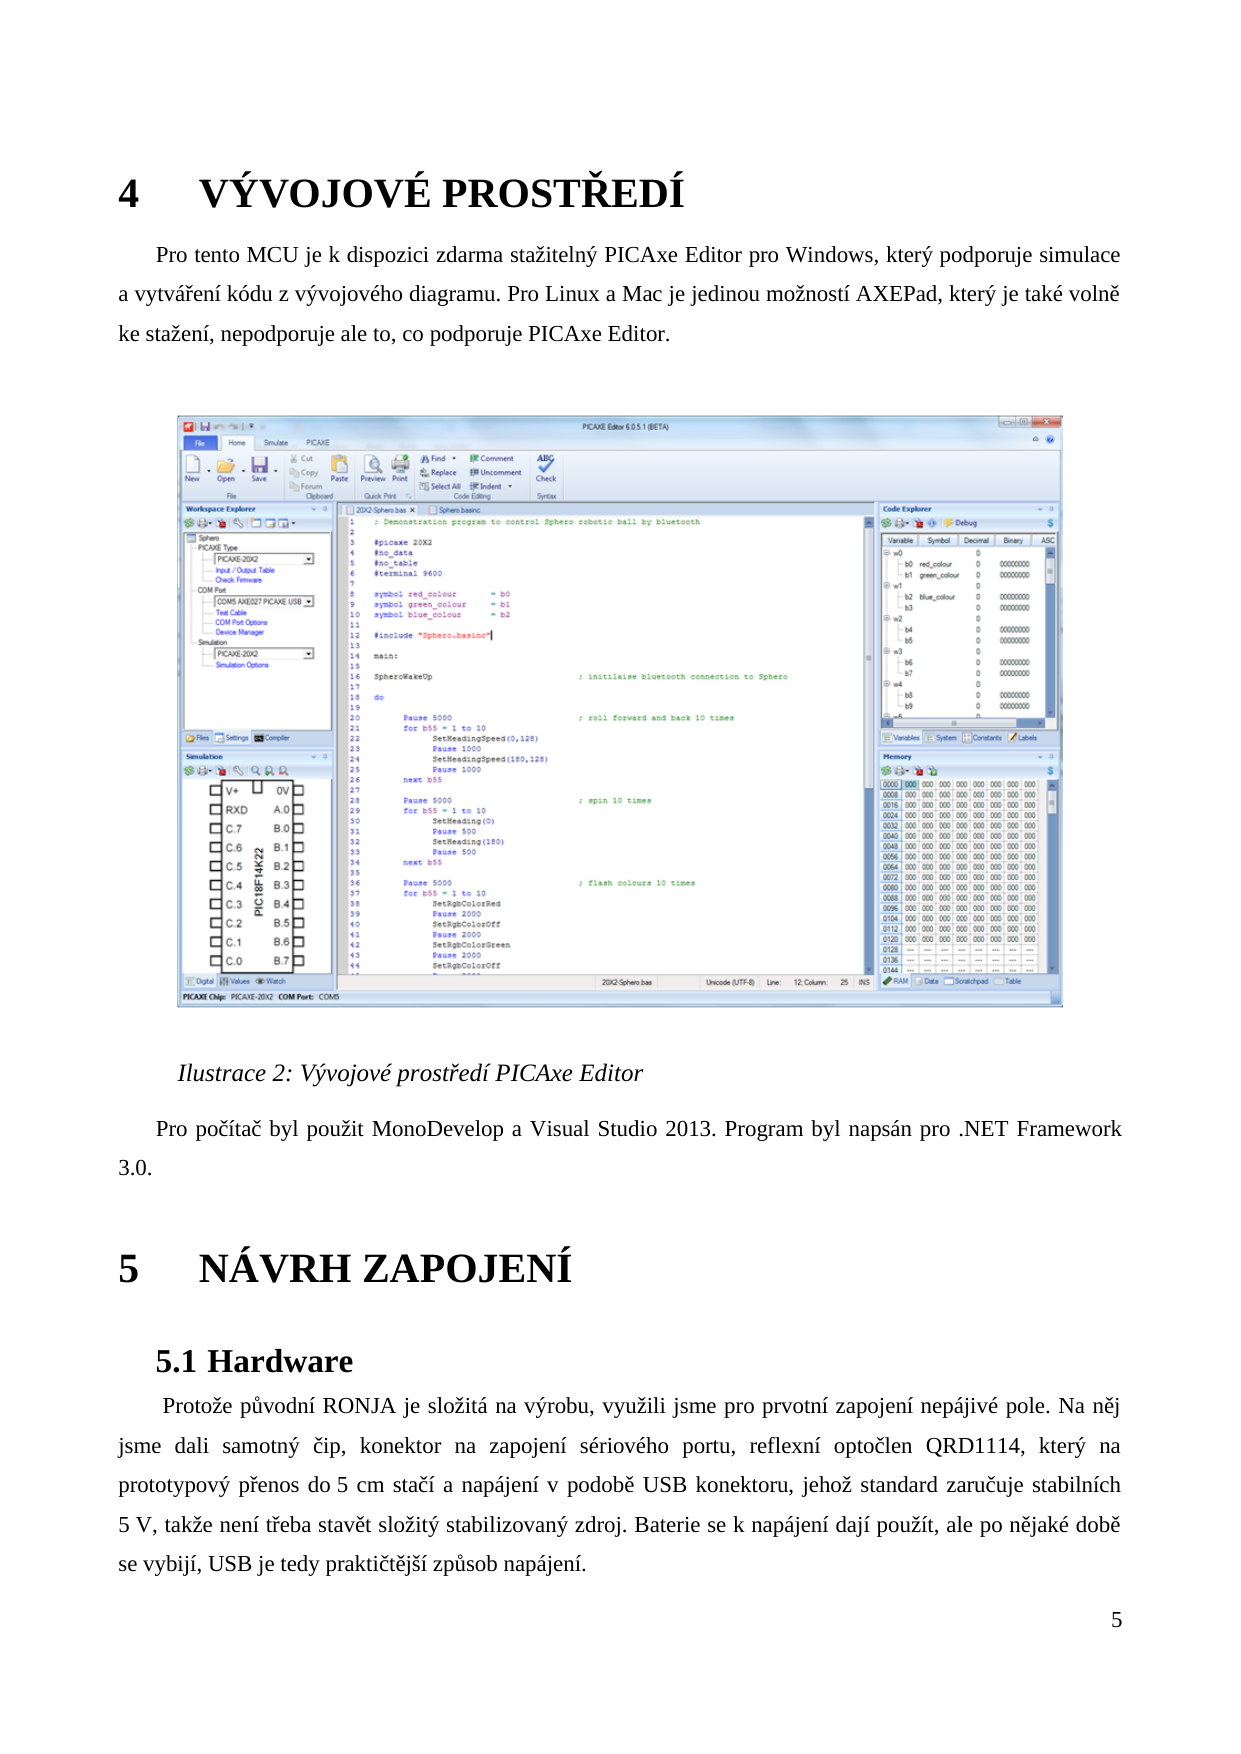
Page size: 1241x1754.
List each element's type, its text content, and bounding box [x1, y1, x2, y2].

text Pro počítač byl použit MonoDevelop a Visual Studio 2013. Program byl napsán pro .NET Framework 3.0. [118, 359, 1122, 1181]
subtitle Hardware [155, 1342, 1122, 1380]
subtitle Návrh zapojení [118, 1244, 1122, 1292]
text Ilustrace 2: Vývojové prostředí PICAxe Editor [177, 1044, 1063, 1087]
picture [177, 379, 1063, 1044]
text Pro tento MCU je k dispozici zdarma stažitelný PICAxe Editor pro Windows, který podporuje simulace a vytváření kódu z vývojového diagramu. Pro Linux a Mac je jedinou možností AXEPad, který je také volně ke stažení, nepodporuje ale to, co podporuje PICAxe Editor. [118, 241, 1122, 346]
text Protože původní RONJA je složitá na výrobu, využili jsme pro prvotní zapojení nepájivé pole. Na něj jsme dali samotný čip, konektor na zapojení sériového portu, reflexní optočlen QRD1114, který na prototypový přenos do 5 cm stačí a napájení v podobě USB konektoru, jehož standard zaručuje stabilních 5 V, takže není třeba stavět složitý stabilizovaný zdroj. Baterie se k napájení dají použít, ale po nějaké době se vybijí, USB je tedy praktičtější způsob napájení. [118, 1393, 1122, 1577]
subtitle Vývojové prostředí [118, 168, 1122, 216]
